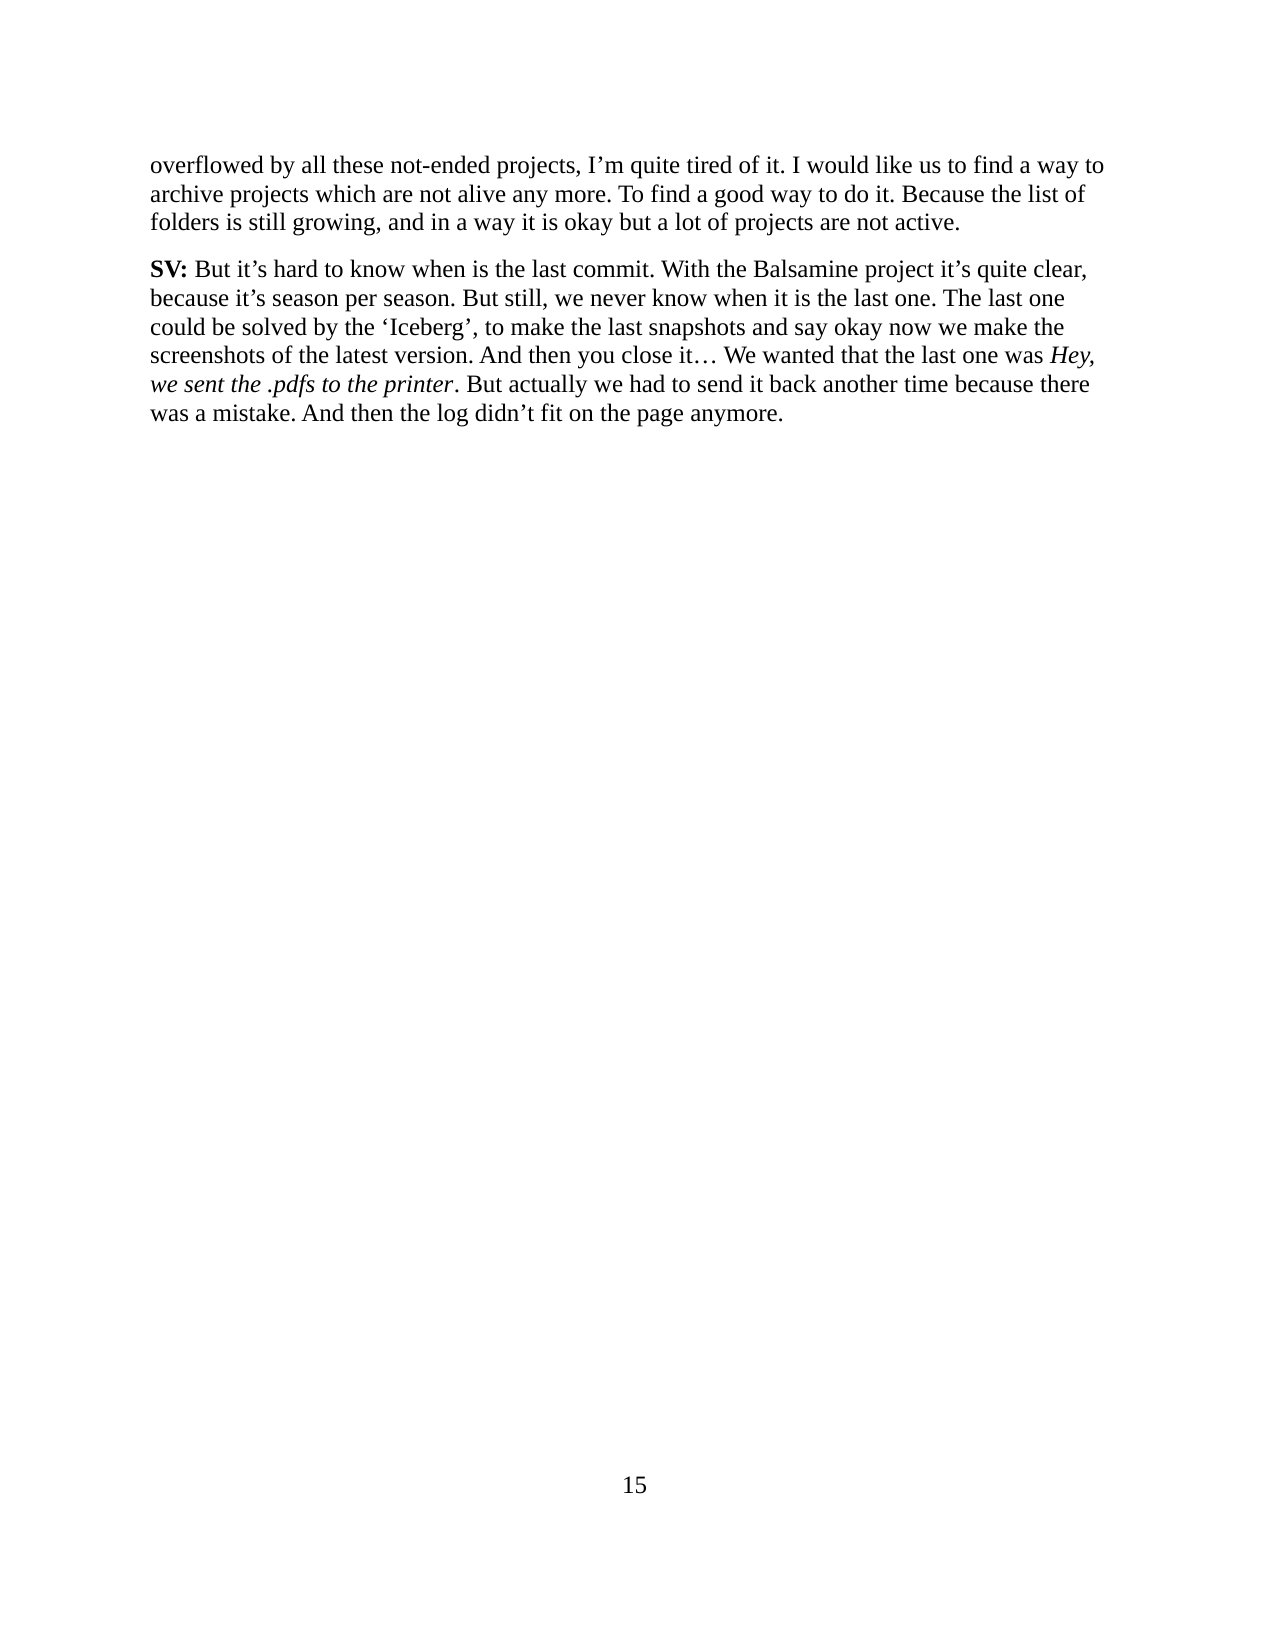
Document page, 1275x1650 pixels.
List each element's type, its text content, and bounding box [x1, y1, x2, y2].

text SV: But it’s hard to know when is the last commit. With the Balsamine project it’s quite clear, because it’s season per season. But still, we never know when it is the last one. The last one could be solved by the ‘Iceberg’, to make the last snapshots and say okay now we make the screenshots of the latest version. And then you close it… We wanted that the last one was Hey, we sent the .pdfs to the printer. But actually we had to send it back another time because there was a mistake. And then the log didn’t fit on the page anymore. [150, 254, 1125, 427]
text overflowed by all these not-ended projects, I’m quite tired of it. I would like us to find a way to archive projects which are not alive any more. To find a good way to do it. Because the list of folders is still growing, and in a way it is okay but a lot of projects are not active. [150, 150, 1125, 236]
